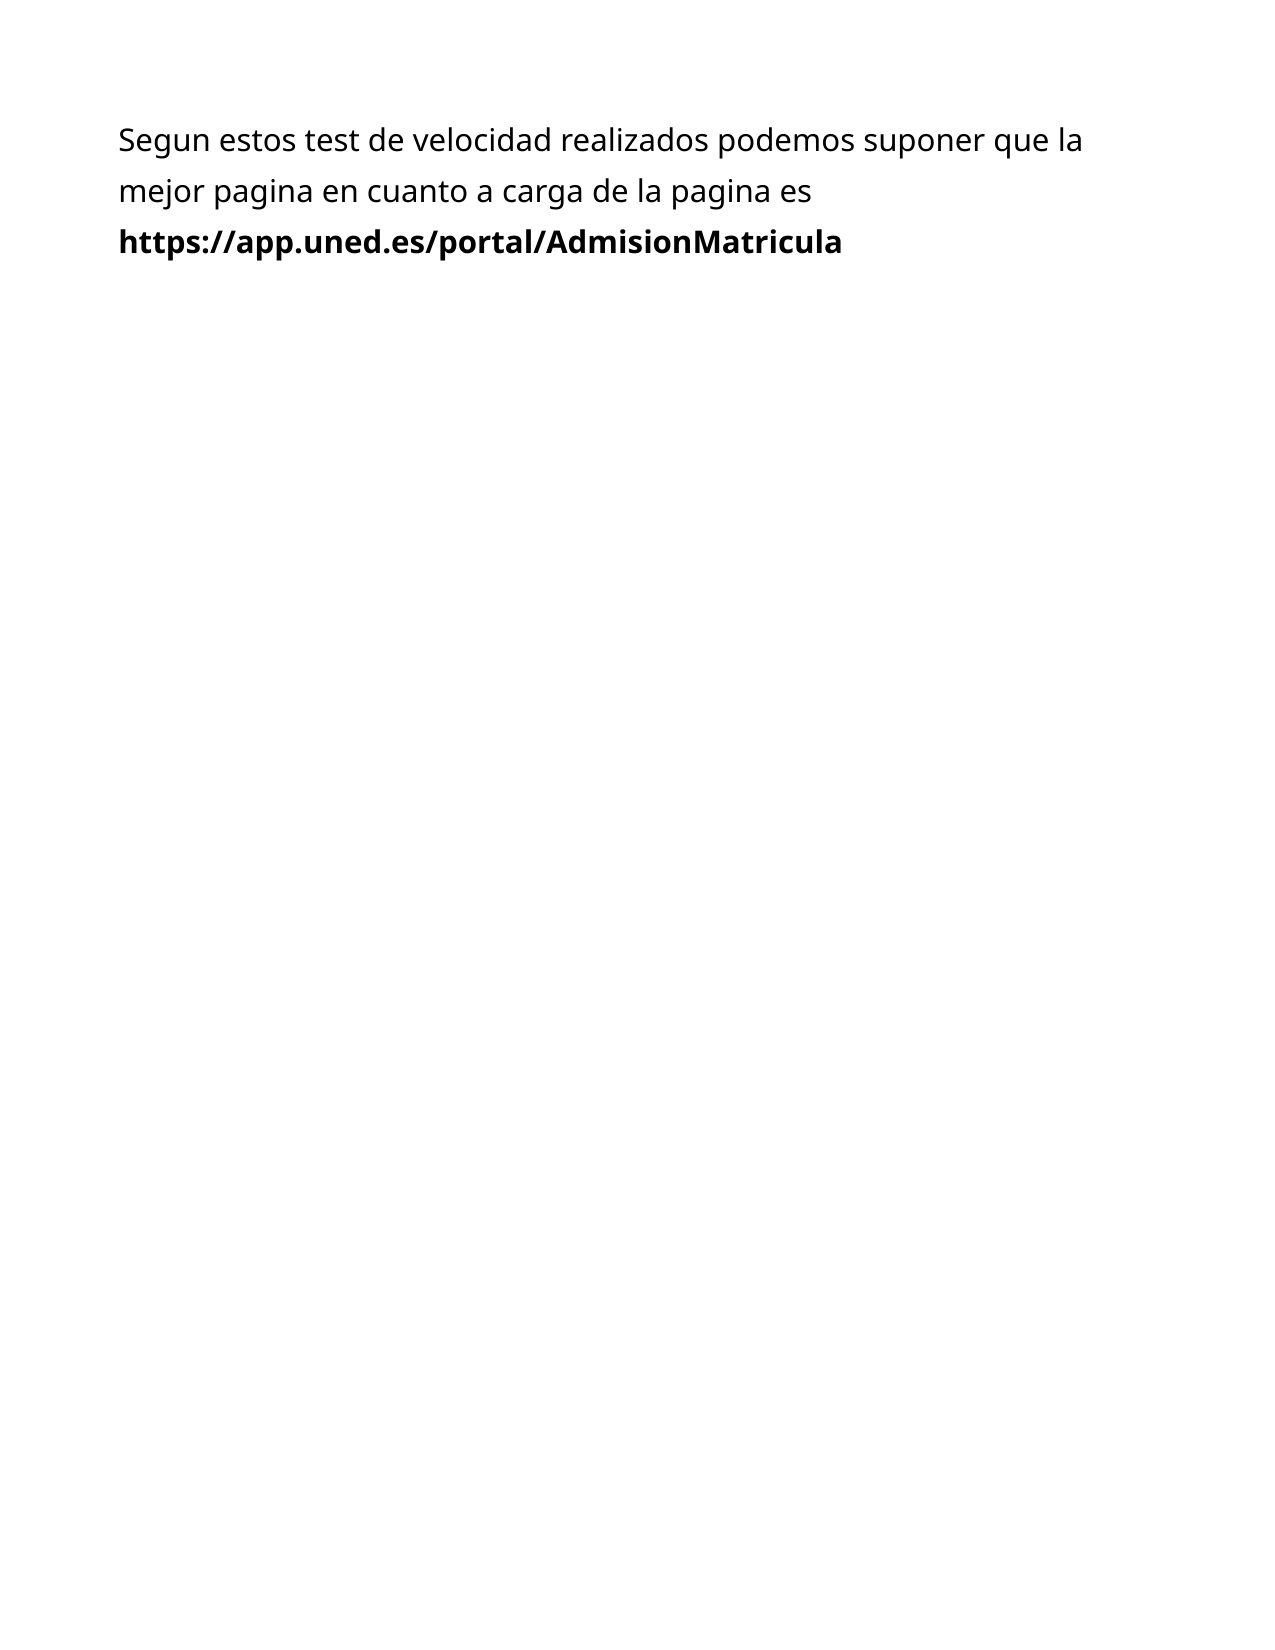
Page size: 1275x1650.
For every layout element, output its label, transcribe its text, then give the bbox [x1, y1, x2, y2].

text Segun estos test de velocidad realizados podemos suponer que la mejor pagina en cuanto a carga de la pagina es https://app.uned.es/portal/AdmisionMatricula [118, 118, 1157, 263]
